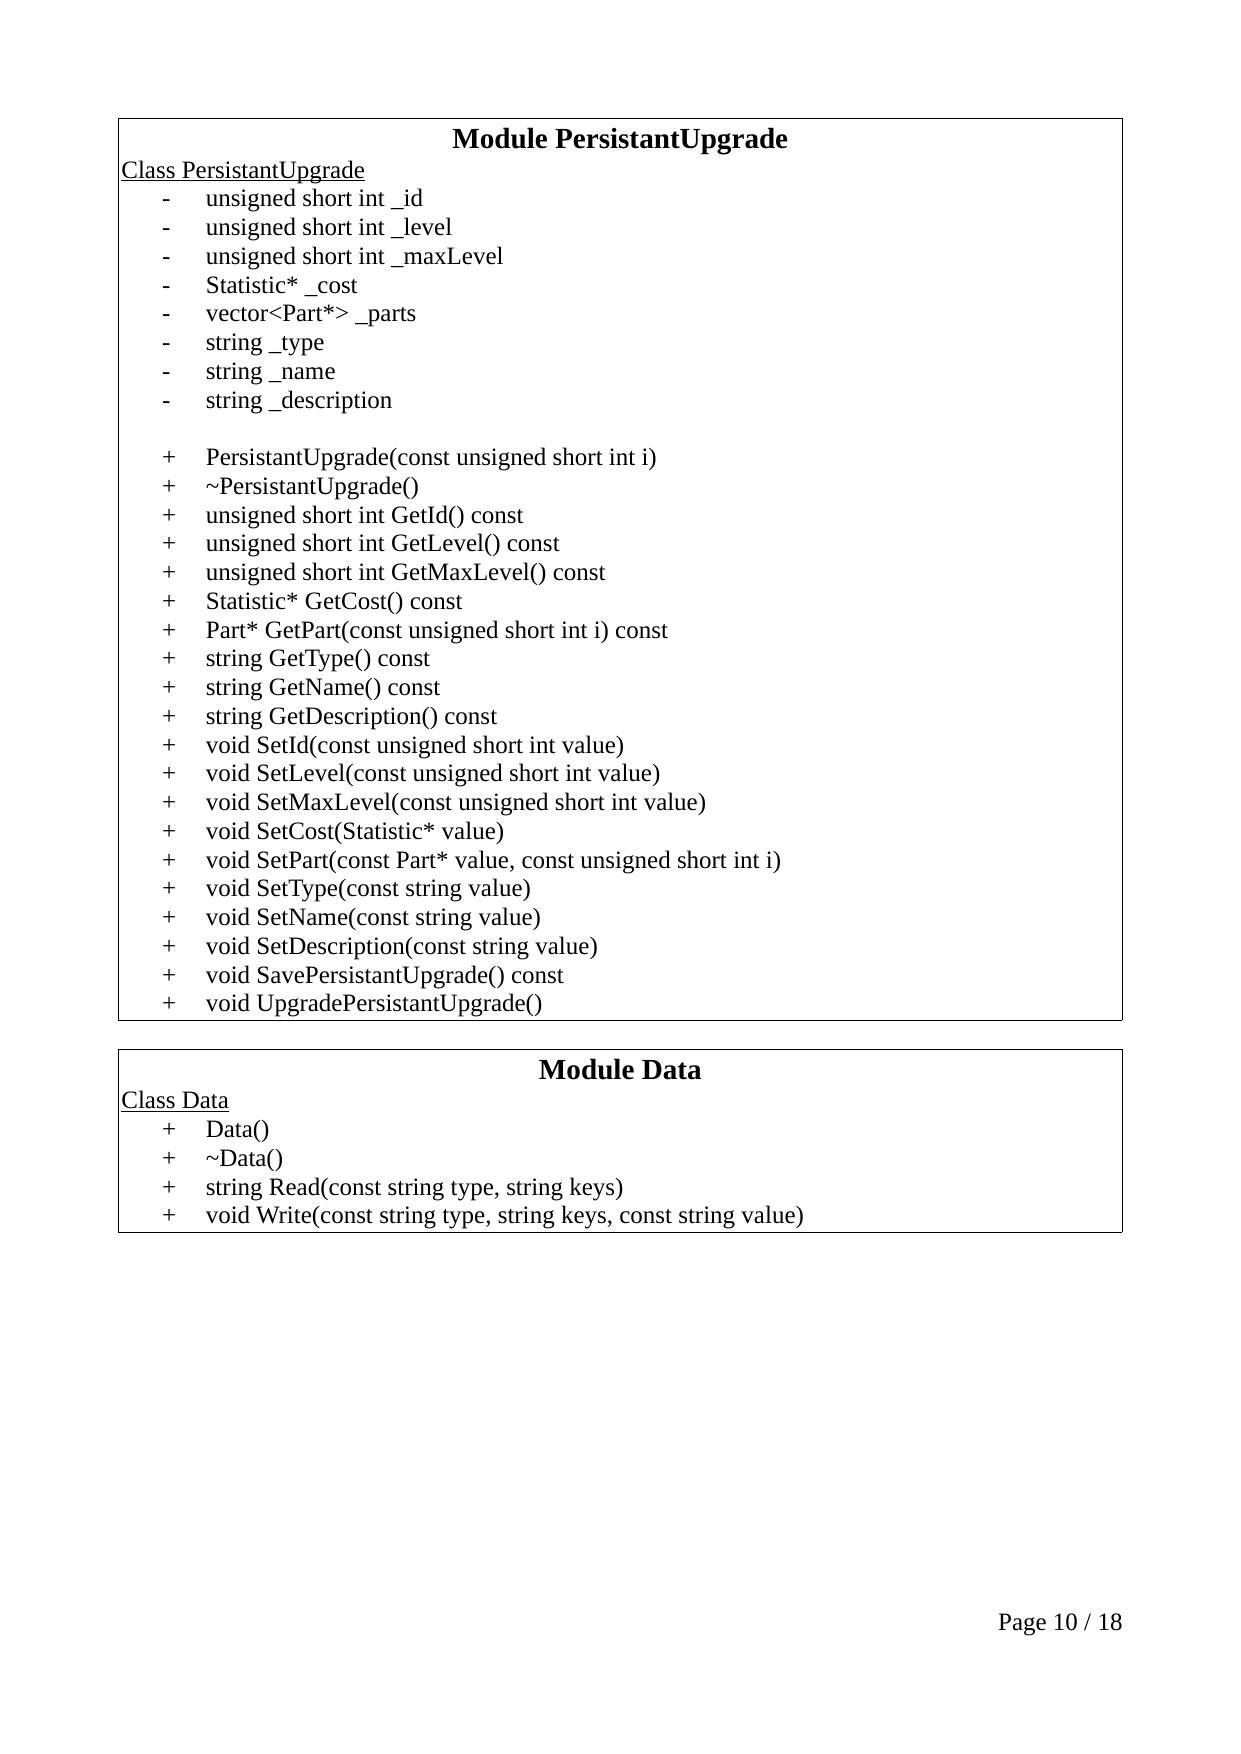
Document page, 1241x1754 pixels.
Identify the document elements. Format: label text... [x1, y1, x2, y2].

text - string _description [119, 382, 1122, 413]
text + string GetDescription() const [119, 698, 1122, 727]
text + ~Data() [119, 1140, 1122, 1169]
text Class PersistantUpgrade [119, 152, 1122, 180]
text - string _type [119, 324, 1122, 353]
text Module PersistantUpgrade [119, 119, 1122, 152]
text + void SetPart(const Part* value, const unsigned short int i) [119, 842, 1122, 870]
text - unsigned short int _level [119, 209, 1122, 238]
text + void SetLevel(const unsigned short int value) [119, 755, 1122, 784]
text - Statistic* _cost [119, 267, 1122, 295]
text + Data() [119, 1111, 1122, 1140]
text + void SetCost(Statistic* value) [119, 813, 1122, 842]
text + string Read(const string type, string keys) [119, 1169, 1122, 1197]
text + string GetType() const [119, 640, 1122, 669]
text Class Data [119, 1082, 1122, 1111]
text + Statistic* GetCost() const [119, 583, 1122, 612]
text + void SetType(const string value) [119, 870, 1122, 899]
text + unsigned short int GetLevel() const [119, 525, 1122, 554]
text + void SavePersistantUpgrade() const [119, 957, 1122, 985]
text + void Write(const string type, string keys, const string value) [119, 1197, 1122, 1232]
text + unsigned short int GetMaxLevel() const [119, 554, 1122, 583]
text + void UpgradePersistantUpgrade() [119, 985, 1122, 1020]
text - string _name [119, 353, 1122, 382]
text + PersistantUpgrade(const unsigned short int i) [119, 439, 1122, 468]
text - unsigned short int _id [119, 180, 1122, 209]
text + void SetId(const unsigned short int value) [119, 727, 1122, 755]
text + Part* GetPart(const unsigned short int i) const [119, 612, 1122, 640]
text - unsigned short int _maxLevel [119, 238, 1122, 267]
text - vector<Part*> _parts [119, 295, 1122, 324]
text + void SetMaxLevel(const unsigned short int value) [119, 784, 1122, 813]
text + void SetDescription(const string value) [119, 928, 1122, 957]
text + void SetName(const string value) [119, 899, 1122, 928]
text + unsigned short int GetId() const [119, 497, 1122, 525]
text + ~PersistantUpgrade() [119, 468, 1122, 497]
text + string GetName() const [119, 669, 1122, 698]
text Module Data [119, 1050, 1122, 1082]
